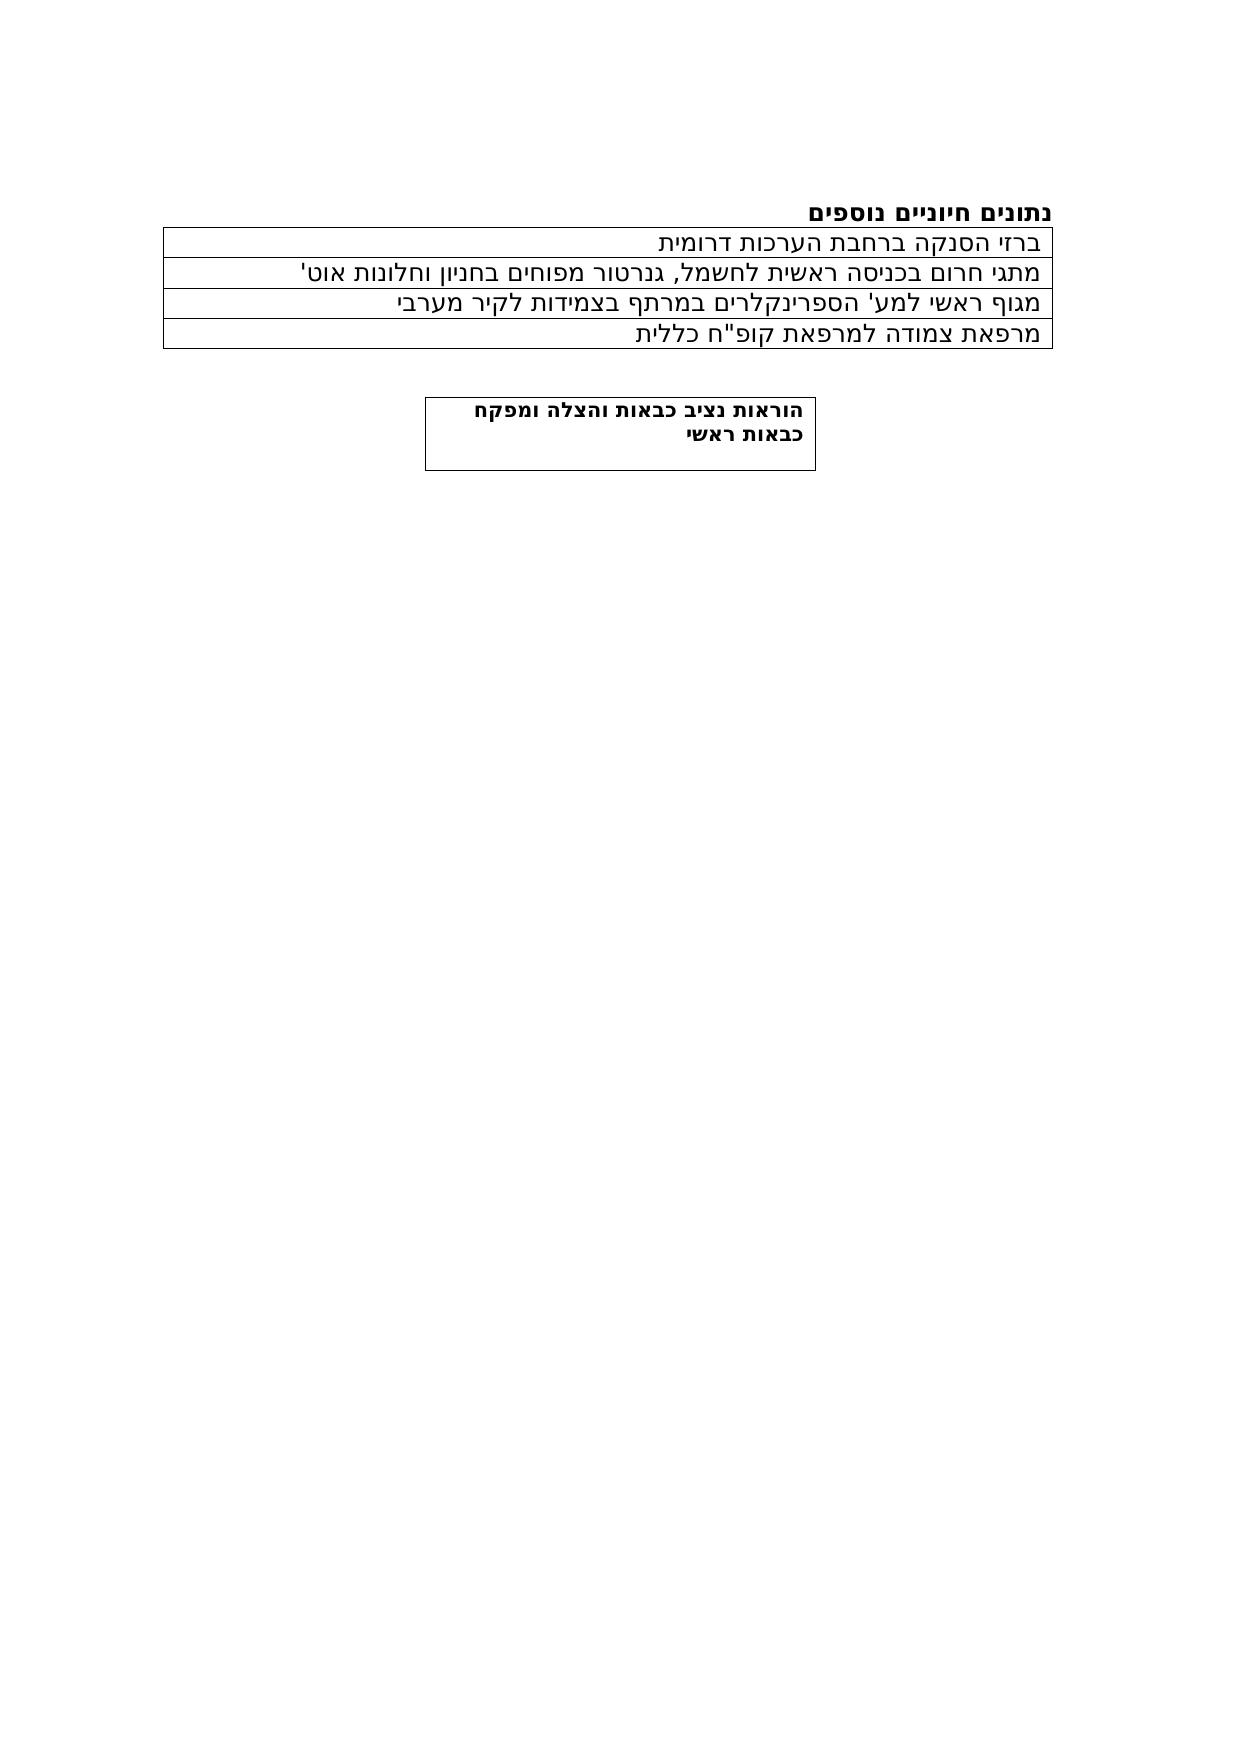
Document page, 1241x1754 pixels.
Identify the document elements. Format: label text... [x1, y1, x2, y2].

table_header הוראות נציב כבאות והצלה ומפקח כבאות ראשי [426, 398, 815, 470]
table_cell מרפאת צמודה למרפאת קופ"ח כללית [164, 319, 1052, 348]
table_header ברזי הסנקה ברחבת הערכות דרומית [164, 228, 1052, 257]
table_cell מתגי חרום בכניסה ראשית לחשמל, גנרטור מפוחים בחניון וחלונות אוט' [164, 258, 1052, 287]
text נתונים חיוניים נוספים [187, 198, 1053, 227]
table_cell מגוף ראשי למע' הספרינקלרים במרתף בצמידות לקיר מערבי [164, 289, 1052, 318]
